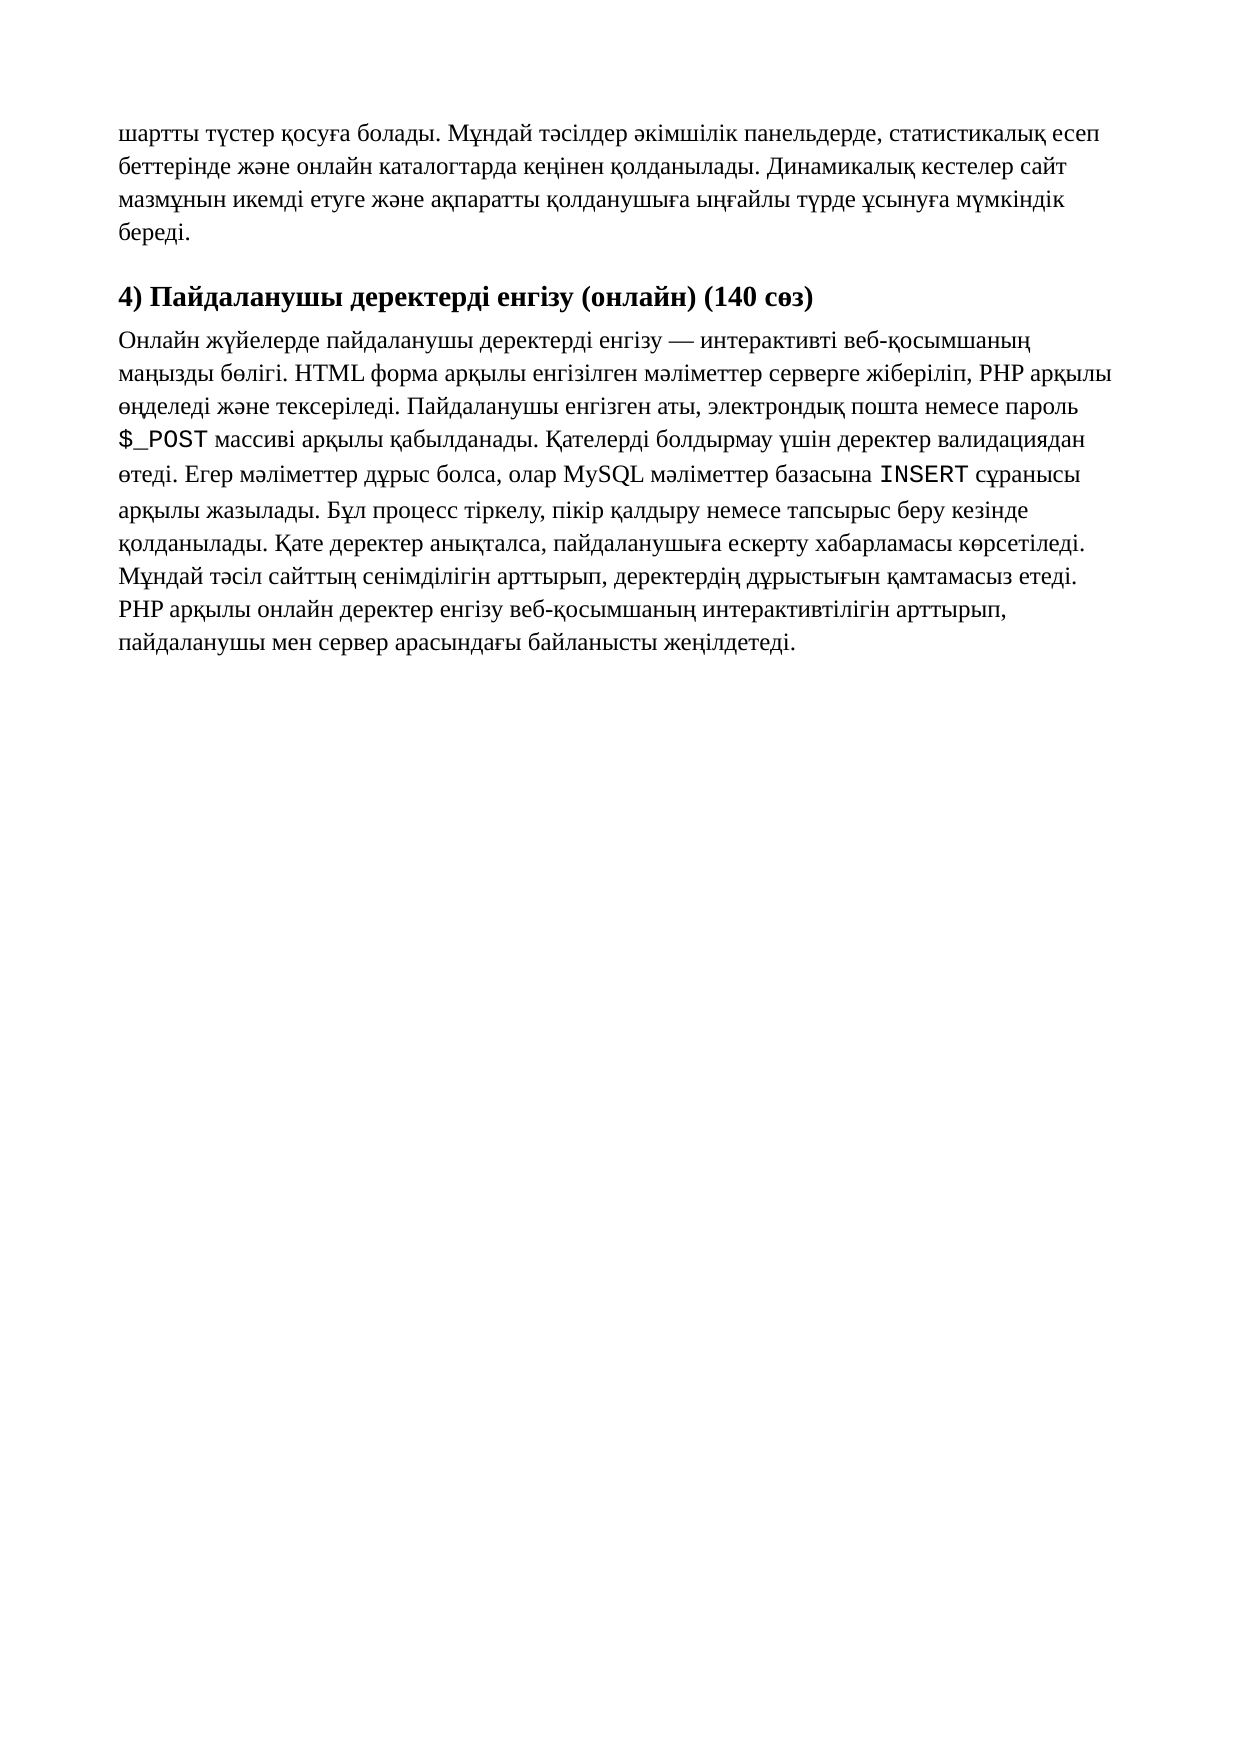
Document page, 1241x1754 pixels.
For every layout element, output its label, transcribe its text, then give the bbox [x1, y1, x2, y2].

text Онлайн жүйелерде пайдаланушы деректерді енгізу — интерактивті веб-қосымшаның маңызды бөлігі. HTML форма арқылы енгізілген мәліметтер серверге жіберіліп, PHP арқылы өңделеді және тексеріледі. Пайдаланушы енгізген аты, электрондық пошта немесе пароль $_POST массиві арқылы қабылданады. Қателерді болдырмау үшін деректер валидациядан өтеді. Егер мәліметтер дұрыс болса, олар MySQL мәліметтер базасына INSERT сұранысы арқылы жазылады. Бұл процесс тіркелу, пікір қалдыру немесе тапсырыс беру кезінде қолданылады. Қате деректер анықталса, пайдаланушыға ескерту хабарламасы көрсетіледі. Мұндай тәсіл сайттың сенімділігін арттырып, деректердің дұрыстығын қамтамасыз етеді. PHP арқылы онлайн деректер енгізу веб-қосымшаның интерактивтілігін арттырып, пайдаланушы мен сервер арасындағы байланысты жеңілдетеді. [118, 325, 1122, 656]
text шартты түстер қосуға болады. Мұндай тәсілдер әкімшілік панельдерде, статистикалық есеп беттерінде және онлайн каталогтарда кеңінен қолданылады. Динамикалық кестелер сайт мазмұнын икемді етуге және ақпаратты қолданушыға ыңғайлы түрде ұсынуға мүмкіндік береді. [118, 118, 1122, 246]
subtitle 4) Пайдаланушы деректерді енгізу (онлайн) (140 сөз) [118, 279, 1122, 313]
